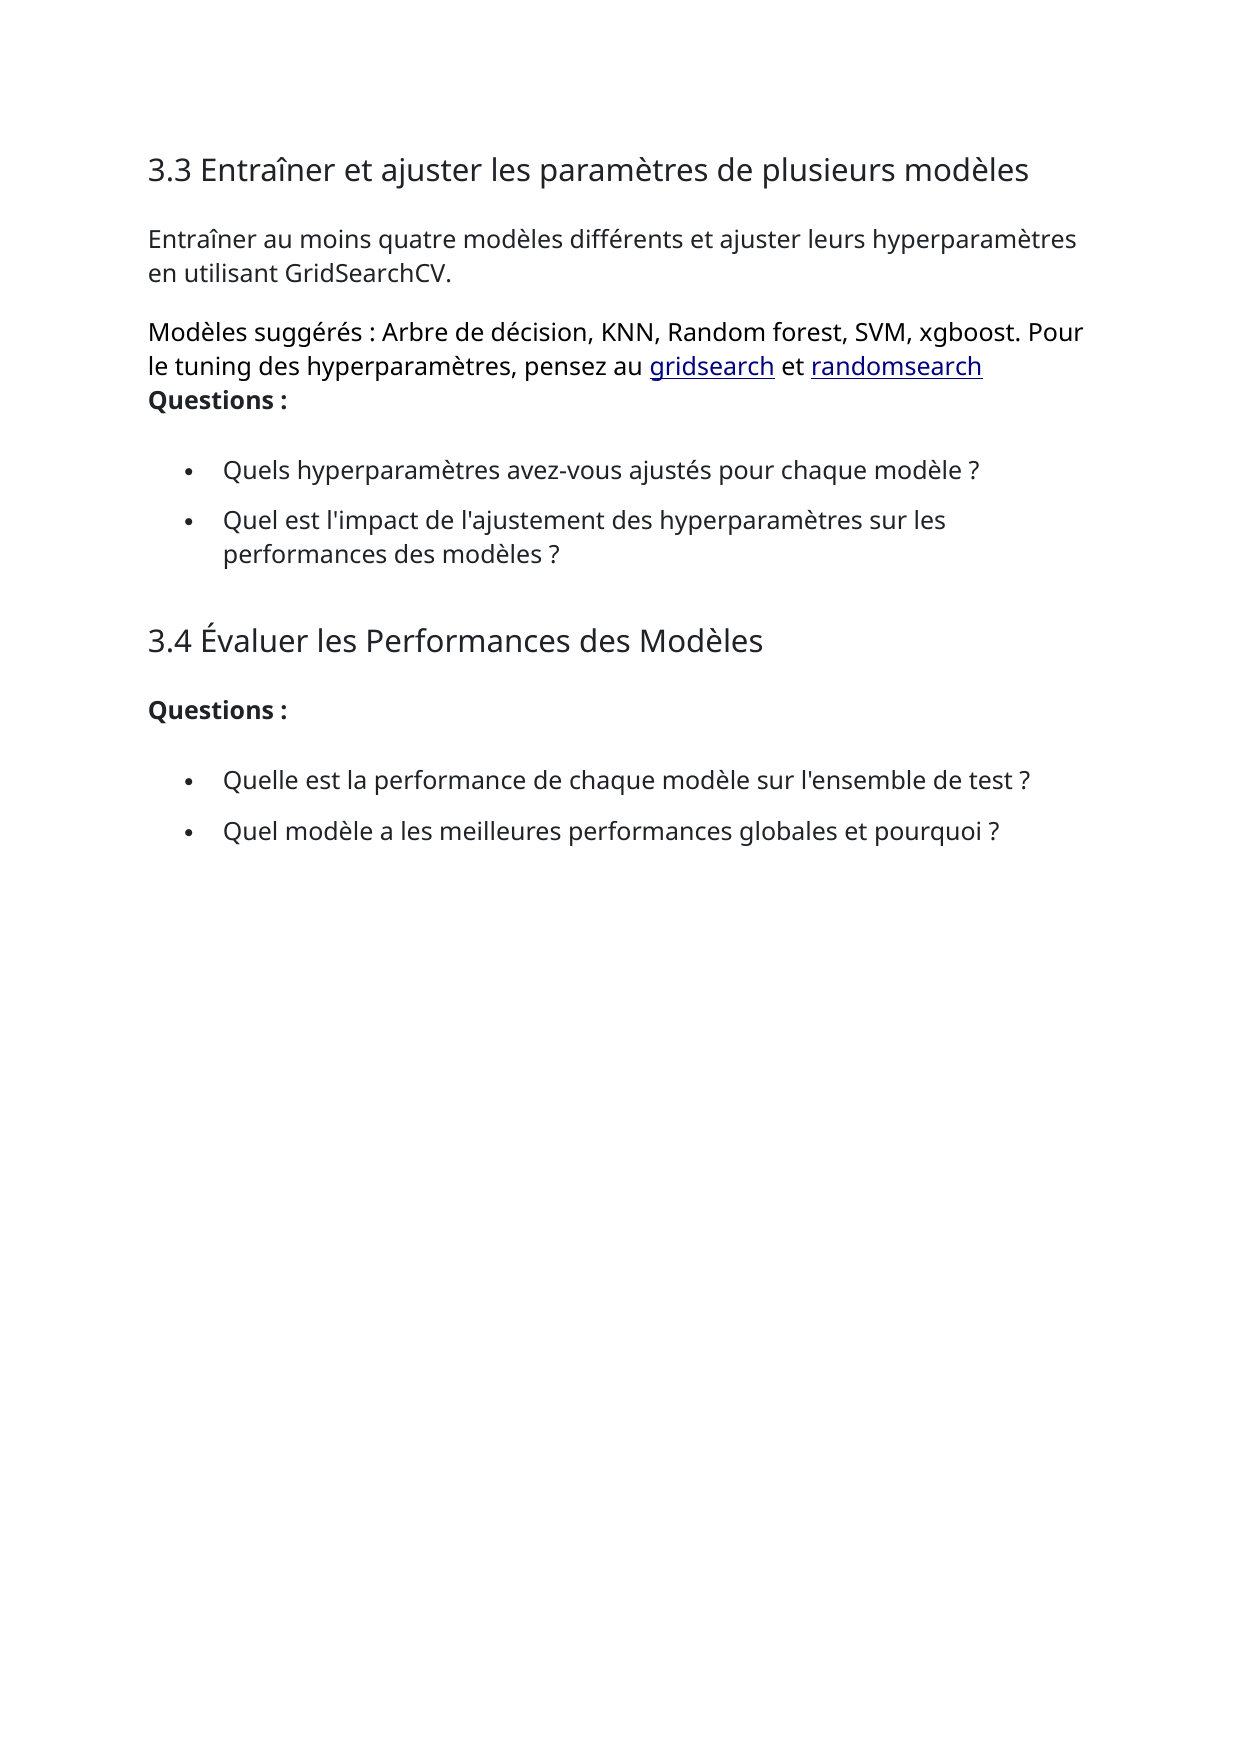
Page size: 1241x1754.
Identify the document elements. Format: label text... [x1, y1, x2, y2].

list Quel modèle a les meilleures performances globales et pourquoi ? [185, 813, 1093, 847]
text Questions : [148, 693, 1093, 727]
list Quel est l'impact de l'ajustement des hyperparamètres sur les performances des modèles ? [185, 503, 1093, 571]
text Entraîner au moins quatre modèles différents et ajuster leurs hyperparamètres en utilisant GridSearchCV. [148, 222, 1093, 290]
text Modèles suggérés : Arbre de décision, KNN, Random forest, SVM, xgboost. Pour le tuning des hyperparamètres, pensez au gridsearch et randomsearch [148, 315, 1093, 383]
subtitle 3.4 Évaluer les Performances des Modèles [148, 619, 1093, 662]
text Questions : [148, 383, 1093, 417]
subtitle 3.3 Entraîner et ajuster les paramètres de plusieurs modèles [148, 148, 1093, 190]
list Quelle est la performance de chaque modèle sur l'ensemble de test ? [185, 762, 1093, 797]
list Quels hyperparamètres avez-vous ajustés pour chaque modèle ? [185, 452, 1093, 486]
